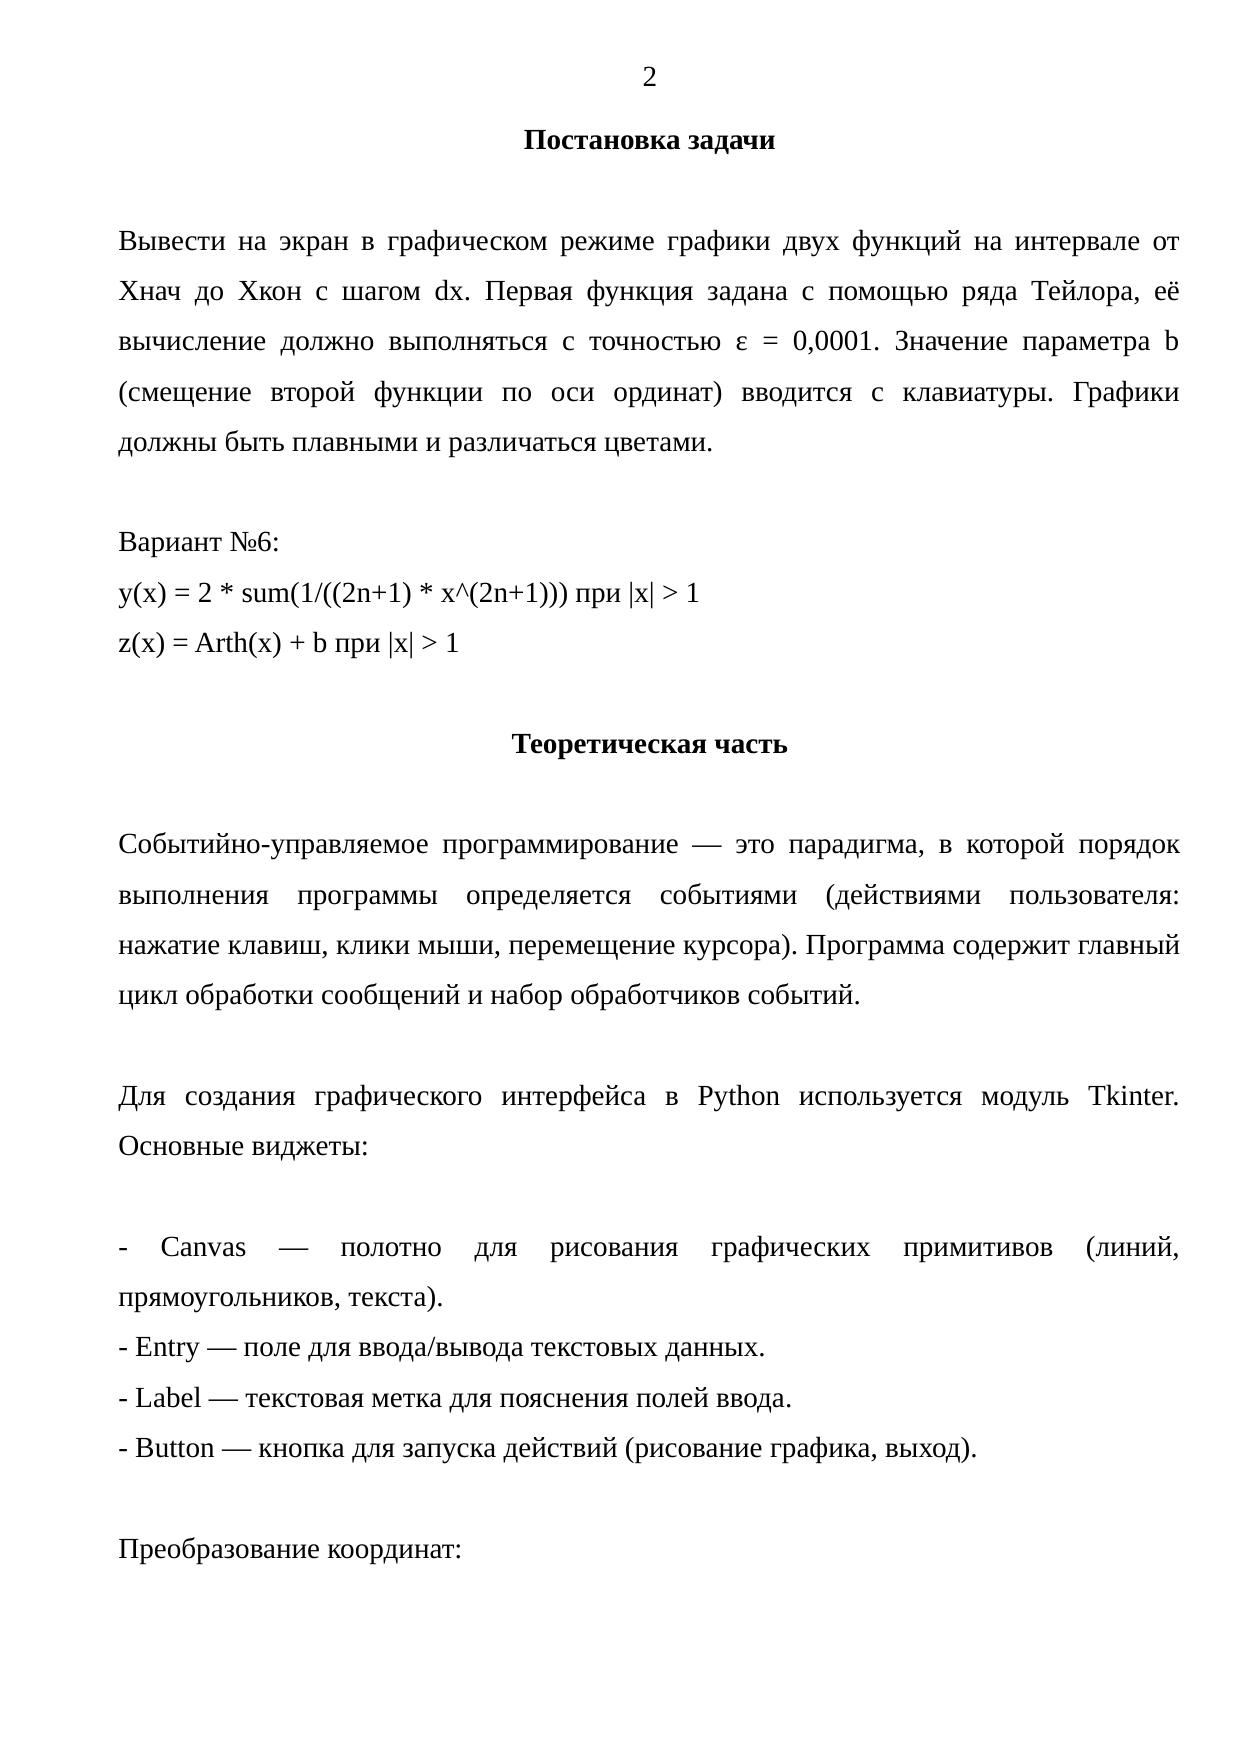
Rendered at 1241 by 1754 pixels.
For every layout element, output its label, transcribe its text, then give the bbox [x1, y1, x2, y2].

text - Button — кнопка для запуска действий (рисование графика, выход). [118, 1430, 1181, 1464]
text y(x) = 2 * sum(1/((2n+1) * x^(2n+1))) при |x| > 1 [118, 575, 1181, 608]
text Постановка задачи [118, 122, 1181, 156]
text Вывести на экран в графическом режиме графики двух функций на интервале от Xнач до Xкон с шагом dx. Первая функция задана с помощью ряда Тейлора, её вычисление должно выполняться с точностью ε = 0,0001. Значение параметра b (смещение второй функции по оси ординат) вводится с клавиатуры. Графики должны быть плавными и различаться цветами. [118, 223, 1181, 457]
text - Canvas — полотно для рисования графических примитивов (линий, прямоугольников, текста). [118, 1229, 1181, 1313]
text - Label — текстовая метка для пояснения полей ввода. [118, 1380, 1181, 1413]
text Теоретическая часть [118, 726, 1181, 759]
text z(x) = Arth(x) + b при |x| > 1 [118, 625, 1181, 659]
text Преобразование координат: [118, 1531, 1181, 1564]
text Вариант №6: [118, 524, 1181, 558]
text Событийно-управляемое программирование — это парадигма, в которой порядок выполнения программы определяется событиями (действиями пользователя: нажатие клавиш, клики мыши, перемещение курсора). Программа содержит главный цикл обработки сообщений и набор обработчиков событий. [118, 826, 1181, 1011]
text Для создания графического интерфейса в Python используется модуль Tkinter. Основные виджеты: [118, 1078, 1181, 1162]
text - Entry — поле для ввода/вывода текстовых данных. [118, 1329, 1181, 1363]
